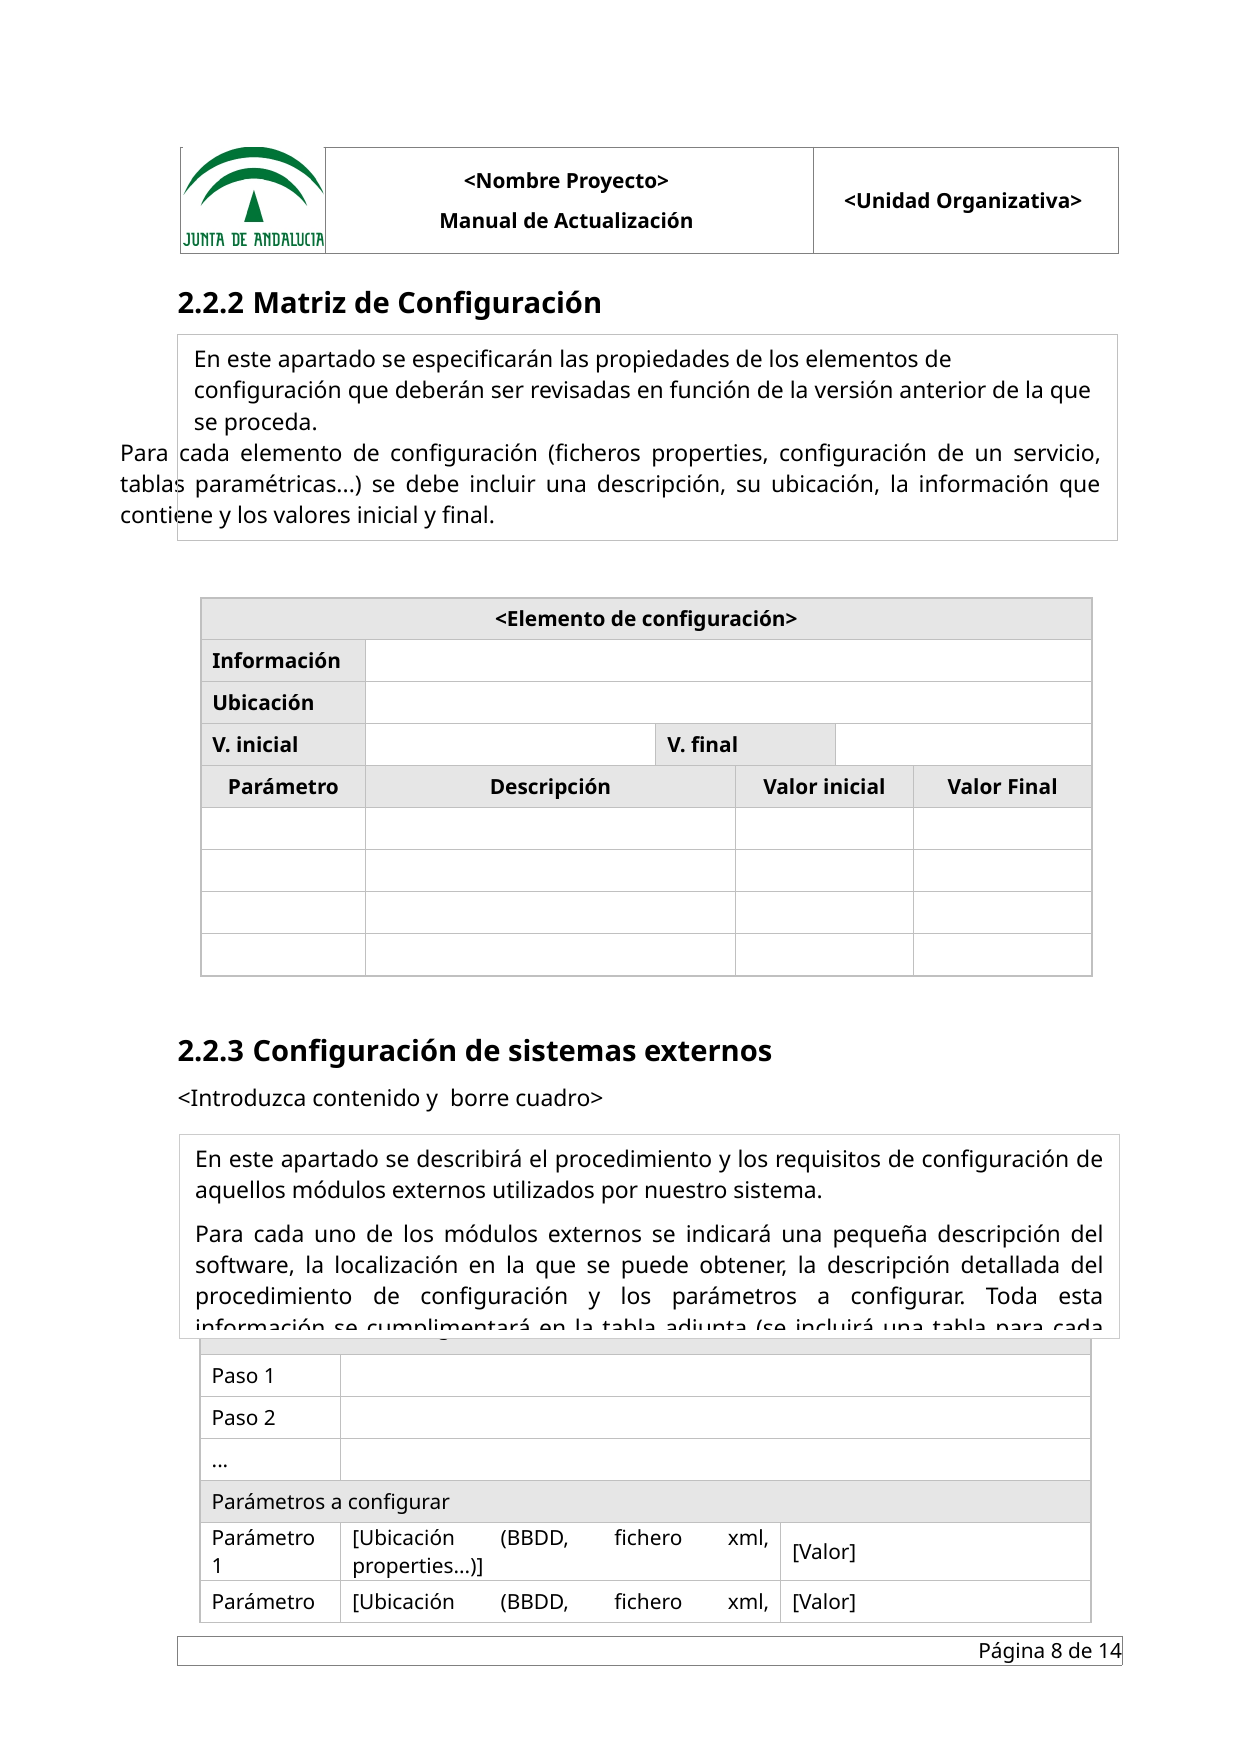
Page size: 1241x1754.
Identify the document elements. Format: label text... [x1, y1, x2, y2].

table_cell [914, 808, 1091, 849]
table_cell Ubicación [202, 682, 365, 723]
table_cell [366, 892, 735, 933]
table_cell Parámetros a configurar [201, 1481, 1090, 1522]
text Para cada uno de los módulos externos se indicará una pequeña descripción del software, la localización en la que se puede obtener, la descripción detallada del procedimiento de configuración y los parámetros a configurar. Toda esta información se cumplimentará en la tabla adjunta (se incluirá una tabla para cada módulo). [195, 1218, 1104, 1330]
table_cell Valor inicial [736, 766, 913, 807]
table_cell [Valor] [781, 1523, 1090, 1580]
table_header <Elemento de configuración> [202, 599, 1091, 639]
table_cell [202, 850, 365, 891]
table_cell [341, 1355, 1090, 1396]
table_cell ... [201, 1439, 340, 1480]
table_cell Parámetro [202, 766, 365, 807]
table_cell [Valor] [781, 1581, 1090, 1622]
subtitle Configuración de sistemas externos [177, 1030, 1122, 1069]
table_cell Parámetro [201, 1581, 340, 1622]
table_cell [736, 808, 913, 849]
table_cell Valor Final [914, 766, 1091, 807]
table_cell Paso 1 [201, 1355, 340, 1396]
text <Introduzca contenido y borre cuadro> [177, 1082, 1122, 1113]
table_cell [836, 724, 1091, 765]
table_cell V. final [656, 724, 835, 765]
table_cell [341, 1397, 1090, 1438]
table_cell [202, 808, 365, 849]
subtitle Matriz de Configuración [177, 282, 1122, 322]
table_cell Información [202, 640, 365, 681]
table_cell [914, 850, 1091, 891]
table_cell V. inicial [202, 724, 365, 765]
table_cell Descripción [366, 766, 735, 807]
table_cell [202, 892, 365, 933]
table_cell [914, 934, 1091, 975]
table_cell [366, 682, 1091, 723]
table_cell [366, 850, 735, 891]
table_cell [366, 640, 1091, 681]
table_cell Procedimiento de configuración [201, 1339, 1090, 1354]
table_cell [736, 934, 913, 975]
table_cell [202, 934, 365, 975]
text Para cada elemento de configuración (ficheros properties, configuración de un servicio, tablas paramétricas...) se debe incluir una descripción, su ubicación, la información que contiene y los valores inicial y final. [178, 437, 1101, 531]
text En este apartado se describirá el procedimiento y los requisitos de configuración de aquellos módulos externos utilizados por nuestro sistema. [195, 1143, 1104, 1205]
table_cell [Ubicación (BBDD, fichero xml, [341, 1581, 780, 1622]
text En este apartado se especificarán las propiedades de los elementos de configuración que deberán ser revisadas en función de la versión anterior de la que se proceda. [194, 343, 1101, 437]
table_cell Parámetro 1 [201, 1523, 340, 1580]
table_cell Paso 2 [201, 1397, 340, 1438]
table_cell [736, 850, 913, 891]
table_cell [736, 892, 913, 933]
table_cell [366, 934, 735, 975]
table_cell [366, 808, 735, 849]
table_cell [Ubicación (BBDD, fichero xml, properties...)] [341, 1523, 780, 1580]
table_cell [341, 1439, 1090, 1480]
table_cell [914, 892, 1091, 933]
table_cell [366, 724, 655, 765]
